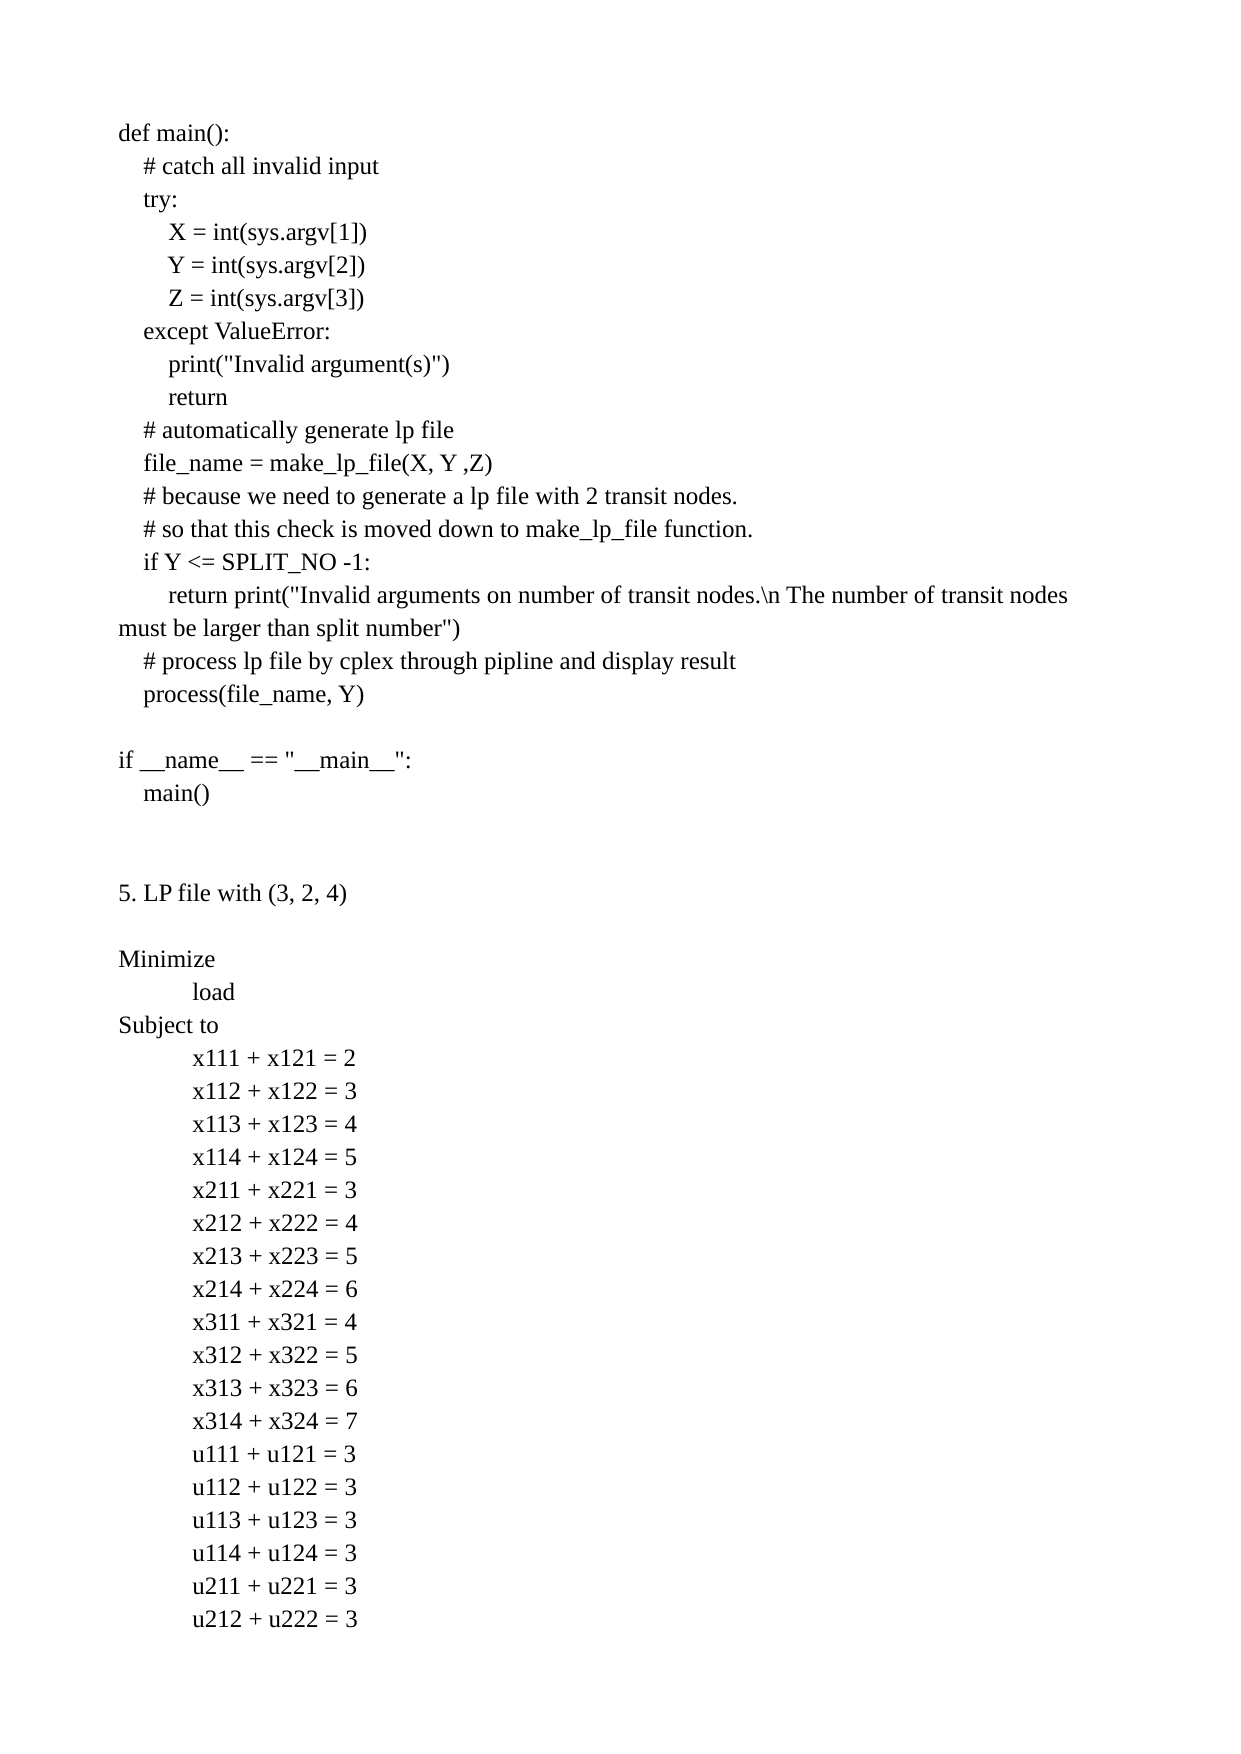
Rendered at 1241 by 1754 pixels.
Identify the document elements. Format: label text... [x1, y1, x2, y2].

text # catch all invalid input [118, 151, 1122, 180]
text x211 + x221 = 3 [118, 1175, 1122, 1203]
text Y = int(sys.argv[2]) [118, 250, 1122, 279]
text Z = int(sys.argv[3]) [118, 283, 1122, 312]
text if __name__ == "__main__": [118, 746, 1122, 774]
text x114 + x124 = 5 [118, 1142, 1122, 1171]
text 5. LP file with (3, 2, 4) [118, 878, 1122, 906]
text x312 + x322 = 5 [118, 1340, 1122, 1369]
text load [118, 977, 1122, 1005]
text # automatically generate lp file [118, 415, 1122, 444]
text try: [118, 184, 1122, 213]
text u112 + u122 = 3 [118, 1472, 1122, 1501]
text u111 + u121 = 3 [118, 1439, 1122, 1468]
text X = int(sys.argv[1]) [118, 217, 1122, 246]
text # so that this check is moved down to make_lp_file function. [118, 514, 1122, 543]
text x111 + x121 = 2 [118, 1043, 1122, 1071]
text x314 + x324 = 7 [118, 1406, 1122, 1435]
text Minimize [118, 944, 1122, 972]
text u114 + u124 = 3 [118, 1538, 1122, 1567]
text main() [118, 778, 1122, 807]
text file_name = make_lp_file(X, Y ,Z) [118, 448, 1122, 477]
text if Y <= SPLIT_NO -1: [118, 547, 1122, 576]
text x214 + x224 = 6 [118, 1274, 1122, 1303]
text return [118, 382, 1122, 411]
text x313 + x323 = 6 [118, 1373, 1122, 1402]
text u212 + u222 = 3 [118, 1604, 1122, 1633]
text return print("Invalid arguments on number of transit nodes.\n The number of transit nodes must be larger than split number") [118, 580, 1122, 642]
text except ValueError: [118, 316, 1122, 345]
text x212 + x222 = 4 [118, 1208, 1122, 1237]
text print("Invalid argument(s)") [118, 349, 1122, 378]
text Subject to [118, 1010, 1122, 1038]
text x213 + x223 = 5 [118, 1241, 1122, 1269]
text # process lp file by cplex through pipline and display result [118, 646, 1122, 675]
text # because we need to generate a lp file with 2 transit nodes. [118, 481, 1122, 510]
text x311 + x321 = 4 [118, 1307, 1122, 1336]
text def main(): [118, 118, 1122, 147]
text process(file_name, Y) [118, 679, 1122, 708]
text u113 + u123 = 3 [118, 1505, 1122, 1534]
text x112 + x122 = 3 [118, 1076, 1122, 1104]
text x113 + x123 = 4 [118, 1109, 1122, 1137]
text u211 + u221 = 3 [118, 1571, 1122, 1600]
